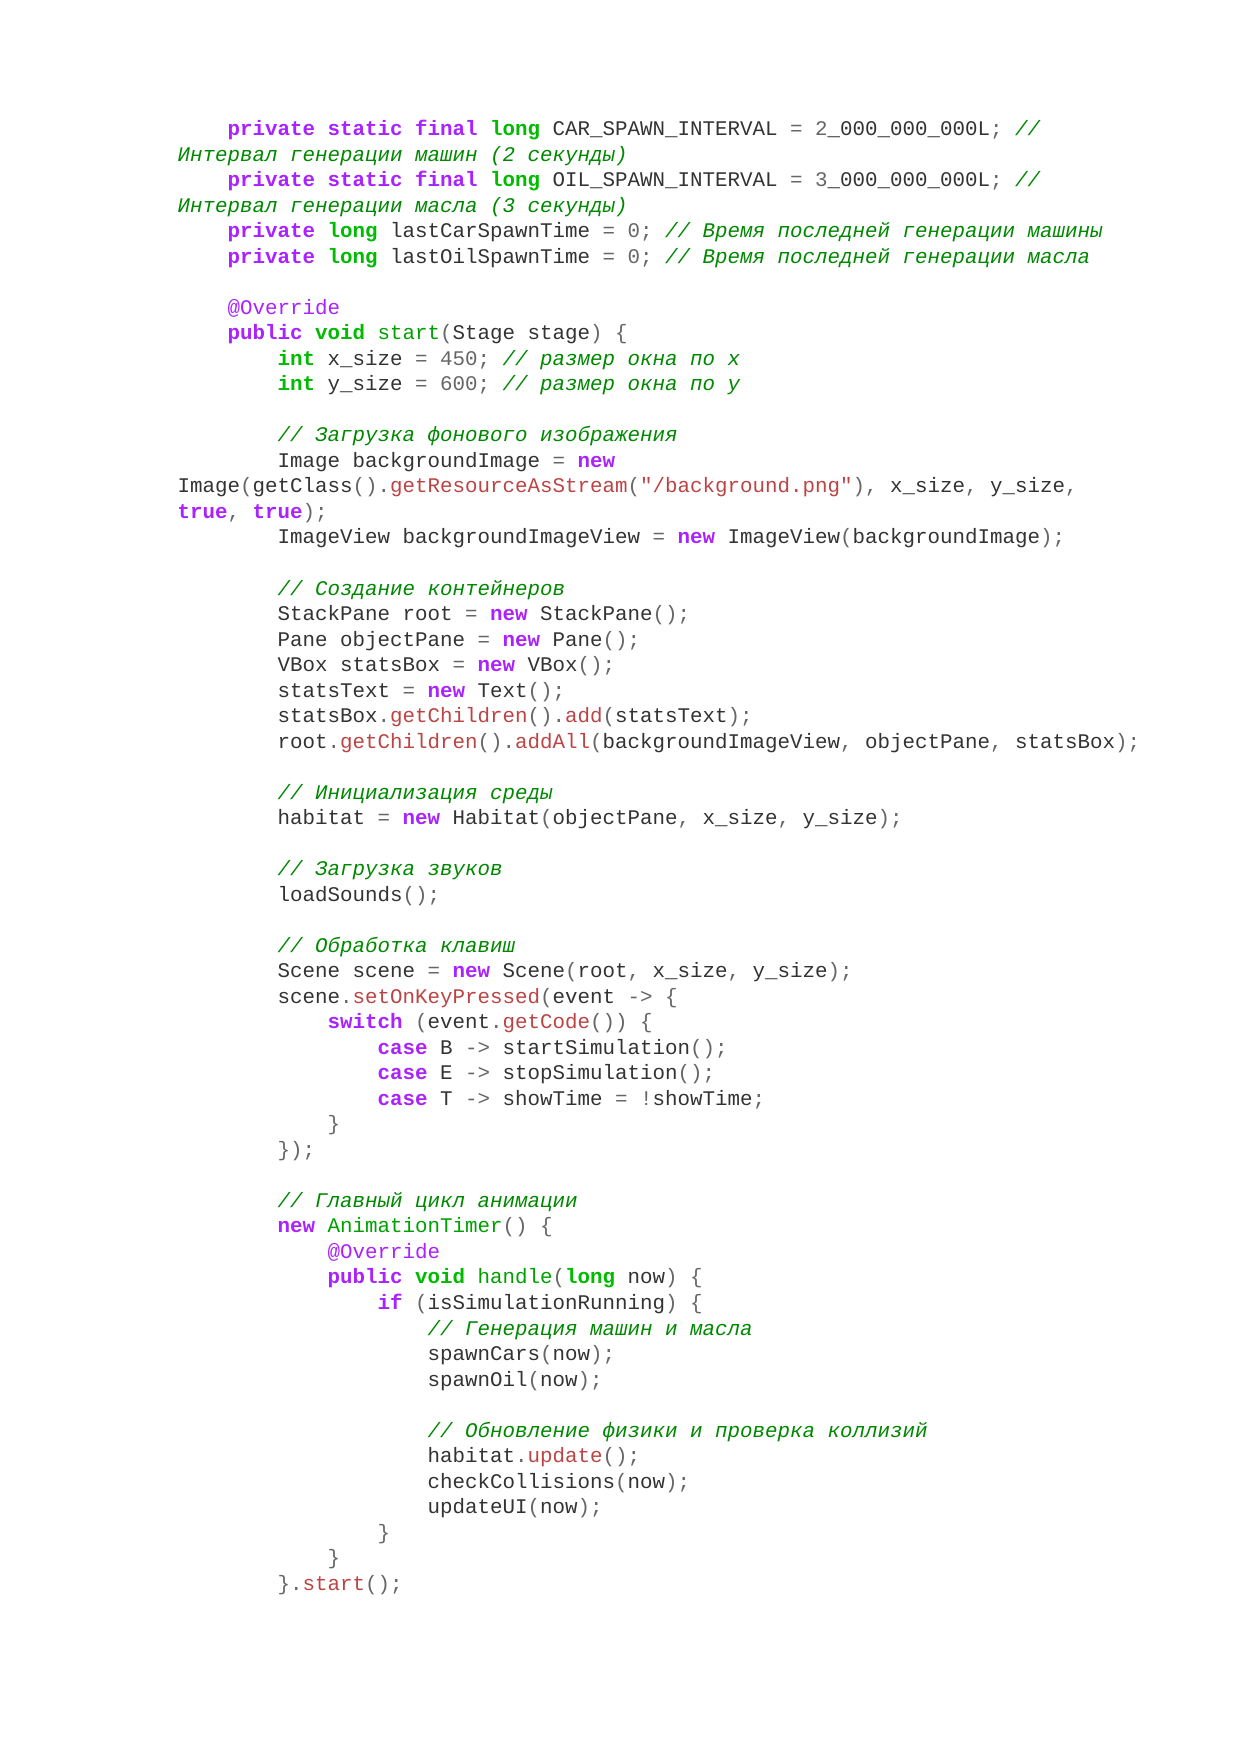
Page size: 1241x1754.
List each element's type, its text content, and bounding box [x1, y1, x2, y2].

text Image backgroundImage = new Image(getClass().getResourceAsStream("/background.png"), x_size, y_size, true, true); [177, 450, 1152, 524]
text scene.setOnKeyPressed(event -> { [177, 986, 1152, 1009]
text @Override [177, 297, 1152, 320]
text private static final long OIL_SPAWN_INTERVAL = 3_000_000_000L; // Интервал генерации масла (3 секунды) [177, 169, 1152, 218]
text spawnOil(now); [177, 1369, 1152, 1392]
text // Загрузка фонового изображения [177, 424, 1152, 448]
text private static final long CAR_SPAWN_INTERVAL = 2_000_000_000L; // Интервал генерации машин (2 секунды) [177, 118, 1152, 167]
text int x_size = 450; // размер окна по x [177, 348, 1152, 371]
text @Override [177, 1241, 1152, 1265]
text // Главный цикл анимации [177, 1190, 1152, 1214]
text }.start(); [177, 1573, 1152, 1596]
text public void start(Stage stage) { [177, 322, 1152, 346]
text case B -> startSimulation(); [177, 1037, 1152, 1061]
text // Обновление физики и проверка коллизий [177, 1420, 1152, 1443]
text StackPane root = new StackPane(); [177, 603, 1152, 627]
text } [177, 1522, 1152, 1545]
text // Обработка клавиш [177, 935, 1152, 958]
text } [177, 1547, 1152, 1571]
text new AnimationTimer() { [177, 1216, 1152, 1239]
text loadSounds(); [177, 884, 1152, 907]
text // Загрузка звуков [177, 858, 1152, 882]
text // Инициализация среды [177, 782, 1152, 805]
text habitat = new Habitat(objectPane, x_size, y_size); [177, 807, 1152, 831]
text updateUI(now); [177, 1496, 1152, 1520]
text VBox statsBox = new VBox(); [177, 654, 1152, 678]
text switch (event.getCode()) { [177, 1011, 1152, 1035]
text statsText = new Text(); [177, 679, 1152, 703]
text Scene scene = new Scene(root, x_size, y_size); [177, 960, 1152, 984]
text ImageView backgroundImageView = new ImageView(backgroundImage); [177, 526, 1152, 550]
text // Создание контейнеров [177, 577, 1152, 601]
text } [177, 1113, 1152, 1137]
text }); [177, 1139, 1152, 1163]
text int y_size = 600; // размер окна по y [177, 373, 1152, 397]
text private long lastCarSpawnTime = 0; // Время последней генерации машины [177, 220, 1152, 244]
text // Генерация машин и масла [177, 1318, 1152, 1341]
text statsBox.getChildren().add(statsText); [177, 705, 1152, 729]
text case T -> showTime = !showTime; [177, 1088, 1152, 1112]
text if (isSimulationRunning) { [177, 1292, 1152, 1316]
text private long lastOilSpawnTime = 0; // Время последней генерации масла [177, 246, 1152, 269]
text case E -> stopSimulation(); [177, 1062, 1152, 1086]
text habitat.update(); [177, 1445, 1152, 1469]
text Pane objectPane = new Pane(); [177, 628, 1152, 652]
text checkCollisions(now); [177, 1471, 1152, 1494]
text root.getChildren().addAll(backgroundImageView, objectPane, statsBox); [177, 731, 1152, 754]
text spawnCars(now); [177, 1343, 1152, 1367]
text public void handle(long now) { [177, 1267, 1152, 1290]
